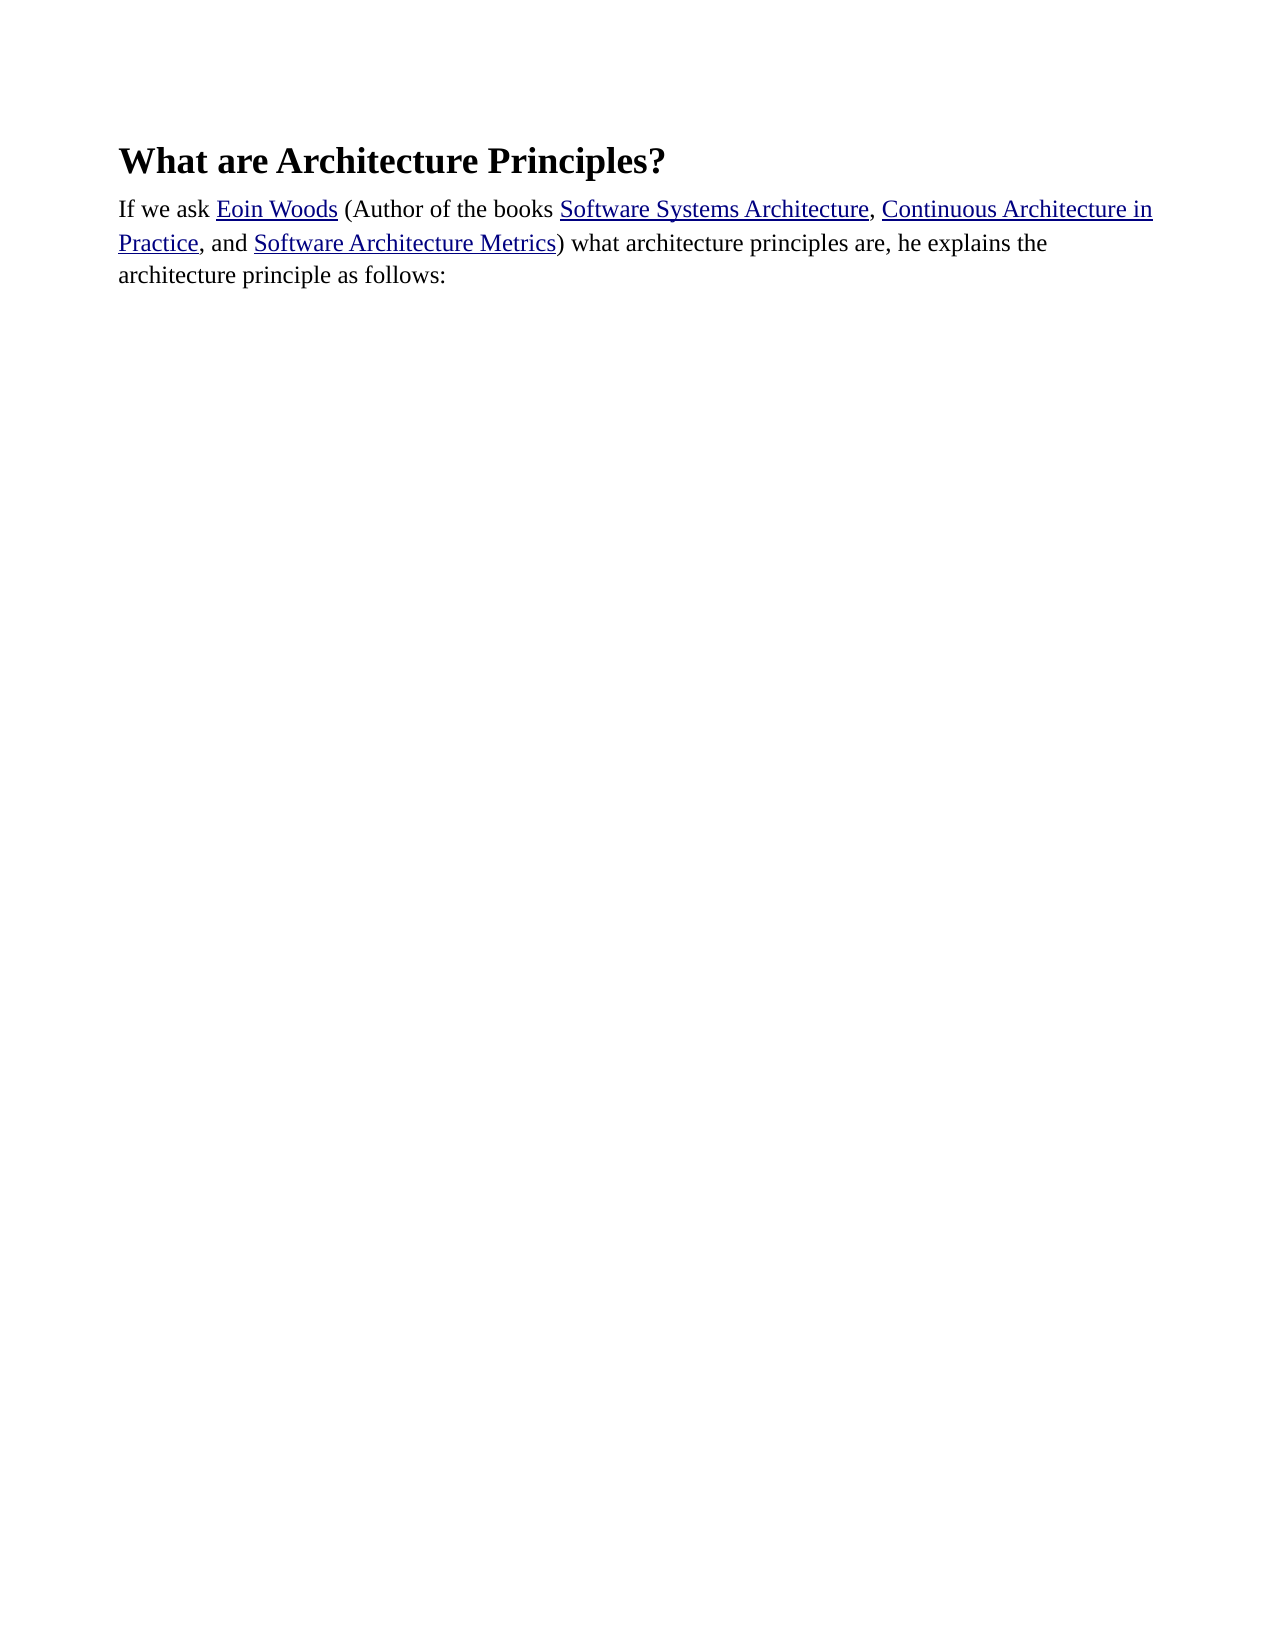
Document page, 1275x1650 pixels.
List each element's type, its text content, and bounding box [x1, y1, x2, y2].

subtitle What are Architecture Principles? [118, 139, 1157, 182]
text If we ask Eoin Woods (Author of the books Software Systems Architecture, Continuous Architecture in Practice, and Software Architecture Metrics) what architecture principles are, he explains the architecture principle as follows: [118, 194, 1157, 289]
